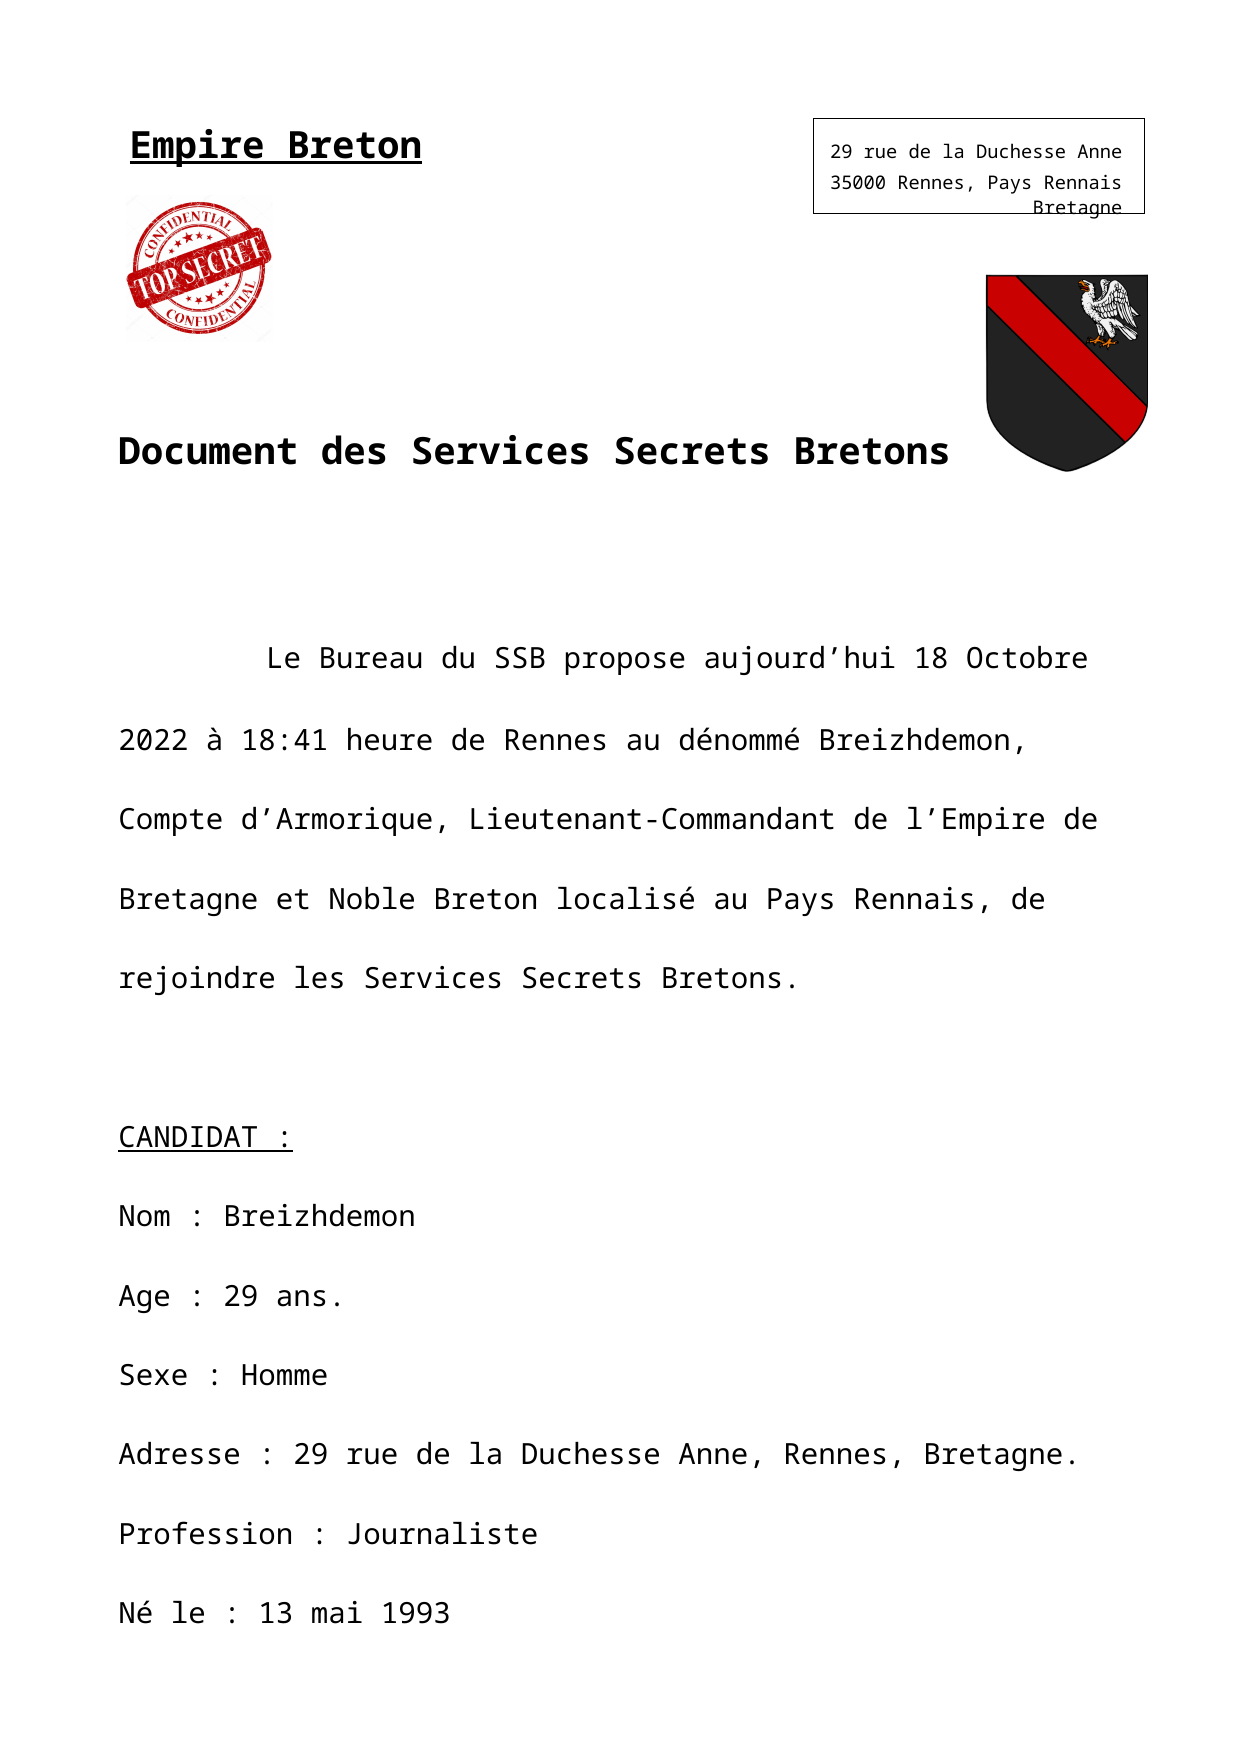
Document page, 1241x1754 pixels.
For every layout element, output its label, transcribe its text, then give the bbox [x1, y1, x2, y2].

text Document des Services Secrets Bretons [118, 424, 1122, 475]
picture [985, 274, 1148, 472]
text 29 rue de la Duchesse Anne [814, 119, 1122, 169]
picture [125, 195, 273, 342]
text CANDIDAT : [118, 1116, 1122, 1156]
text [118, 169, 813, 195]
text Sexe : Homme [118, 1354, 1122, 1394]
text Bretagne [273, 195, 1122, 220]
text Profession : Journaliste [118, 1513, 1122, 1553]
text 35000 Rennes, Pays Rennais [814, 169, 1122, 195]
text Adresse : 29 rue de la Duchesse Anne, Rennes, Bretagne. [118, 1434, 1122, 1473]
text Le Bureau du SSB propose aujourd’hui 18 Octobre 2022 à 18:41 heure de Rennes au dénommé Breizhdemon, Compte d’Armorique, Lieutenant-Commandant de l’Empire de Bretagne et Noble Breton localisé au Pays Rennais, de rejoindre les Services Secrets Bretons. [118, 628, 1122, 997]
text Né le : 13 mai 1993 [118, 1592, 1122, 1632]
text Empire Breton [118, 118, 813, 169]
text Nom : Breizhdemon Age : 29 ans. [118, 1196, 1122, 1314]
text [118, 195, 125, 220]
